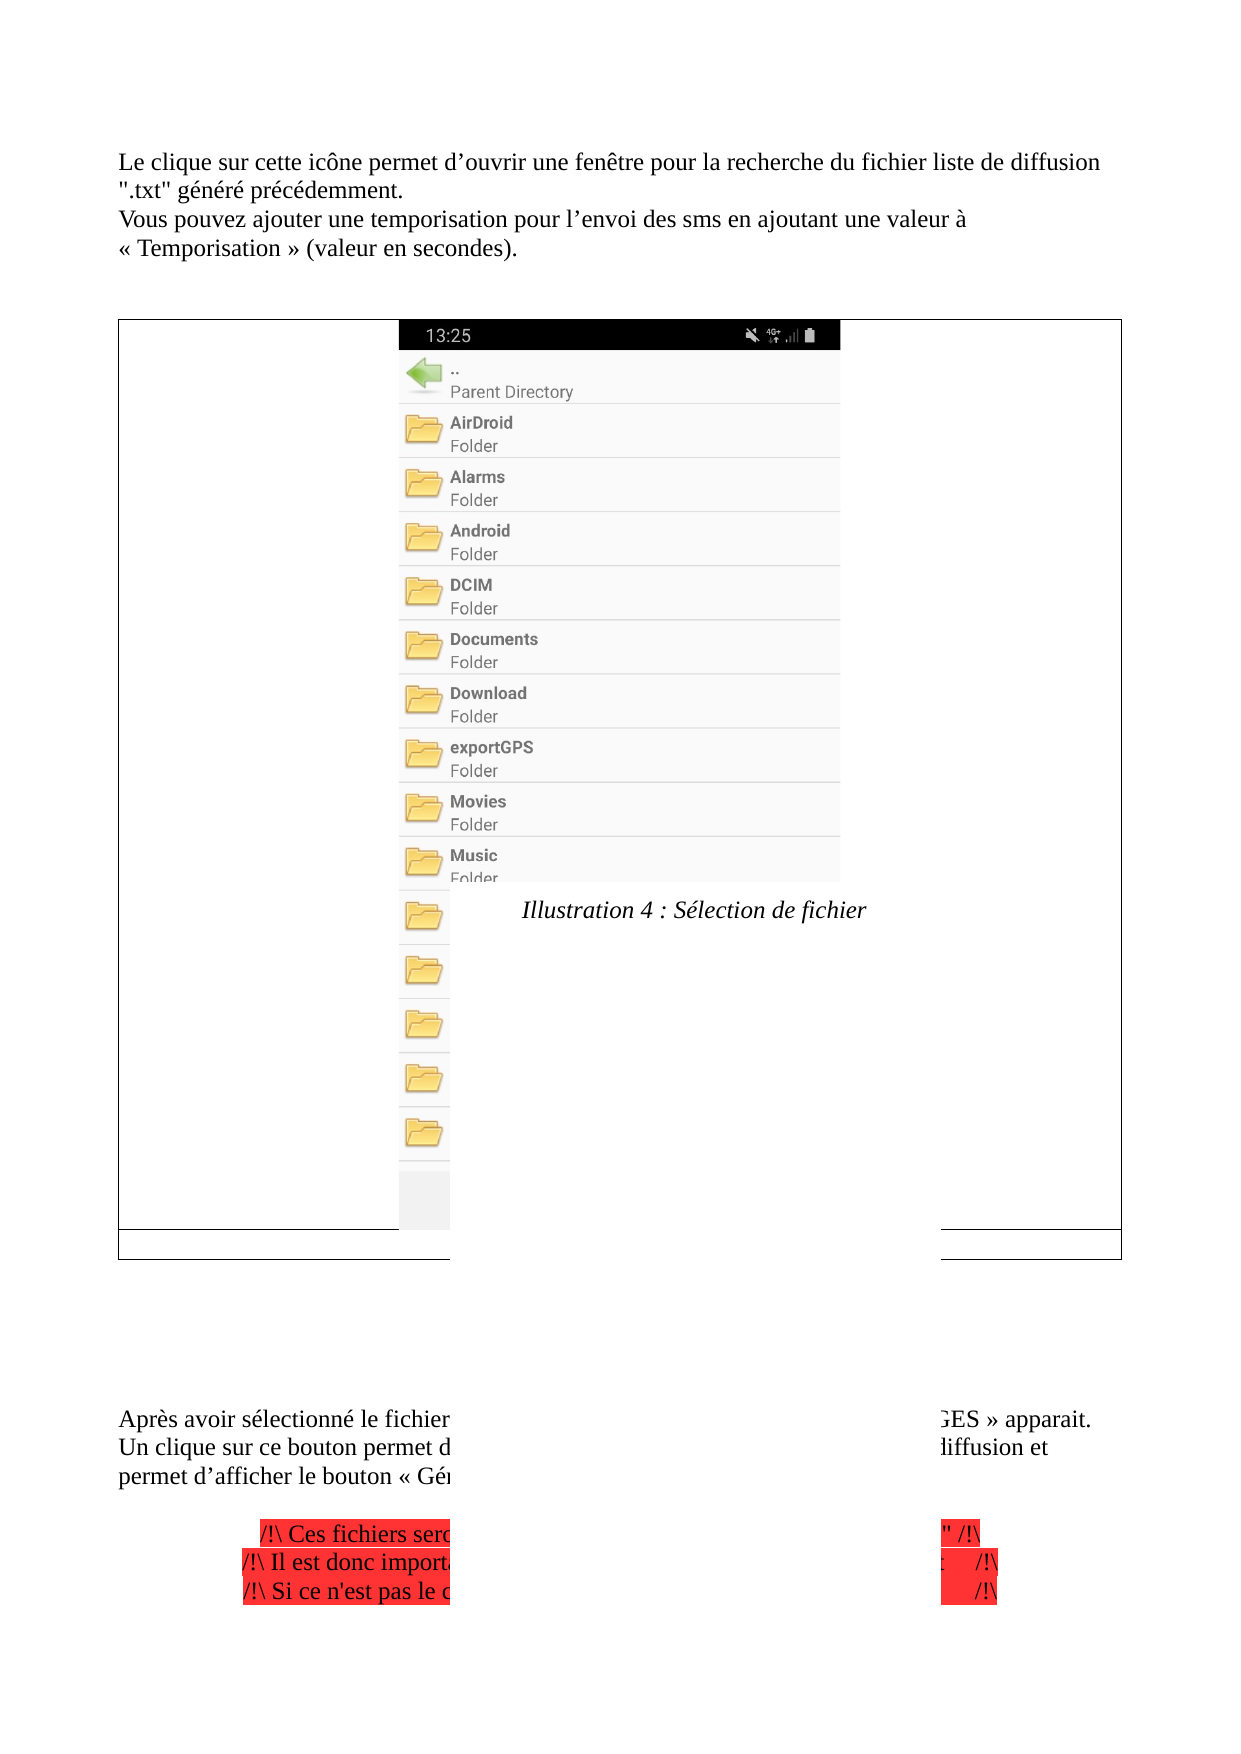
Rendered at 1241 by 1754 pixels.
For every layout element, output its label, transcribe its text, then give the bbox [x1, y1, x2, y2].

table_header [119, 320, 398, 1229]
text /!\ Il est donc important de toujours vérifier que ce dossier soit présent /!\ [118, 1547, 450, 1576]
text /!\ Il est donc important de toujours vérifier que ce dossier soit présent /!\ [941, 1547, 1122, 1576]
table_header [841, 320, 1121, 1229]
text /!\ Ces fichiers seront sauvegardé dans "Android/data/com.dev.odim" /!\ [941, 1519, 1122, 1547]
text Après avoir sélectionné le fichier un nouveau bouton « ENVOYER LES MESSAGES » apparait. Un clique sur ce bouton permet d’envoyer l’ensemble des messages de la liste de diffusion et permet d’afficher le bouton « Générer un rapport ». [118, 1404, 450, 1490]
text Vous pouvez ajouter une temporisation pour l’envoi des sms en ajoutant une valeur à « Temporisation » (valeur en secondes). [118, 204, 1122, 262]
text /!\ Si ce n'est pas le cas il convient de créer cette arborescence /!\ [941, 1576, 1122, 1605]
text Après avoir sélectionné le fichier un nouveau bouton « ENVOYER LES MESSAGES » apparait. Un clique sur ce bouton permet d’envoyer l’ensemble des messages de la liste de diffusion et permet d’afficher le bouton « Générer un rapport ». [941, 1404, 1122, 1490]
text Le clique sur cette icône permet d’ouvrir une fenêtre pour la recherche du fichier liste de diffusion ".txt" généré précédemment. [118, 147, 1122, 204]
table_cell [119, 883, 1121, 1754]
text /!\ Ces fichiers seront sauvegardé dans "Android/data/com.dev.odim" /!\ [118, 1519, 450, 1547]
text /!\ Si ce n'est pas le cas il convient de créer cette arborescence /!\ [118, 1576, 450, 1605]
